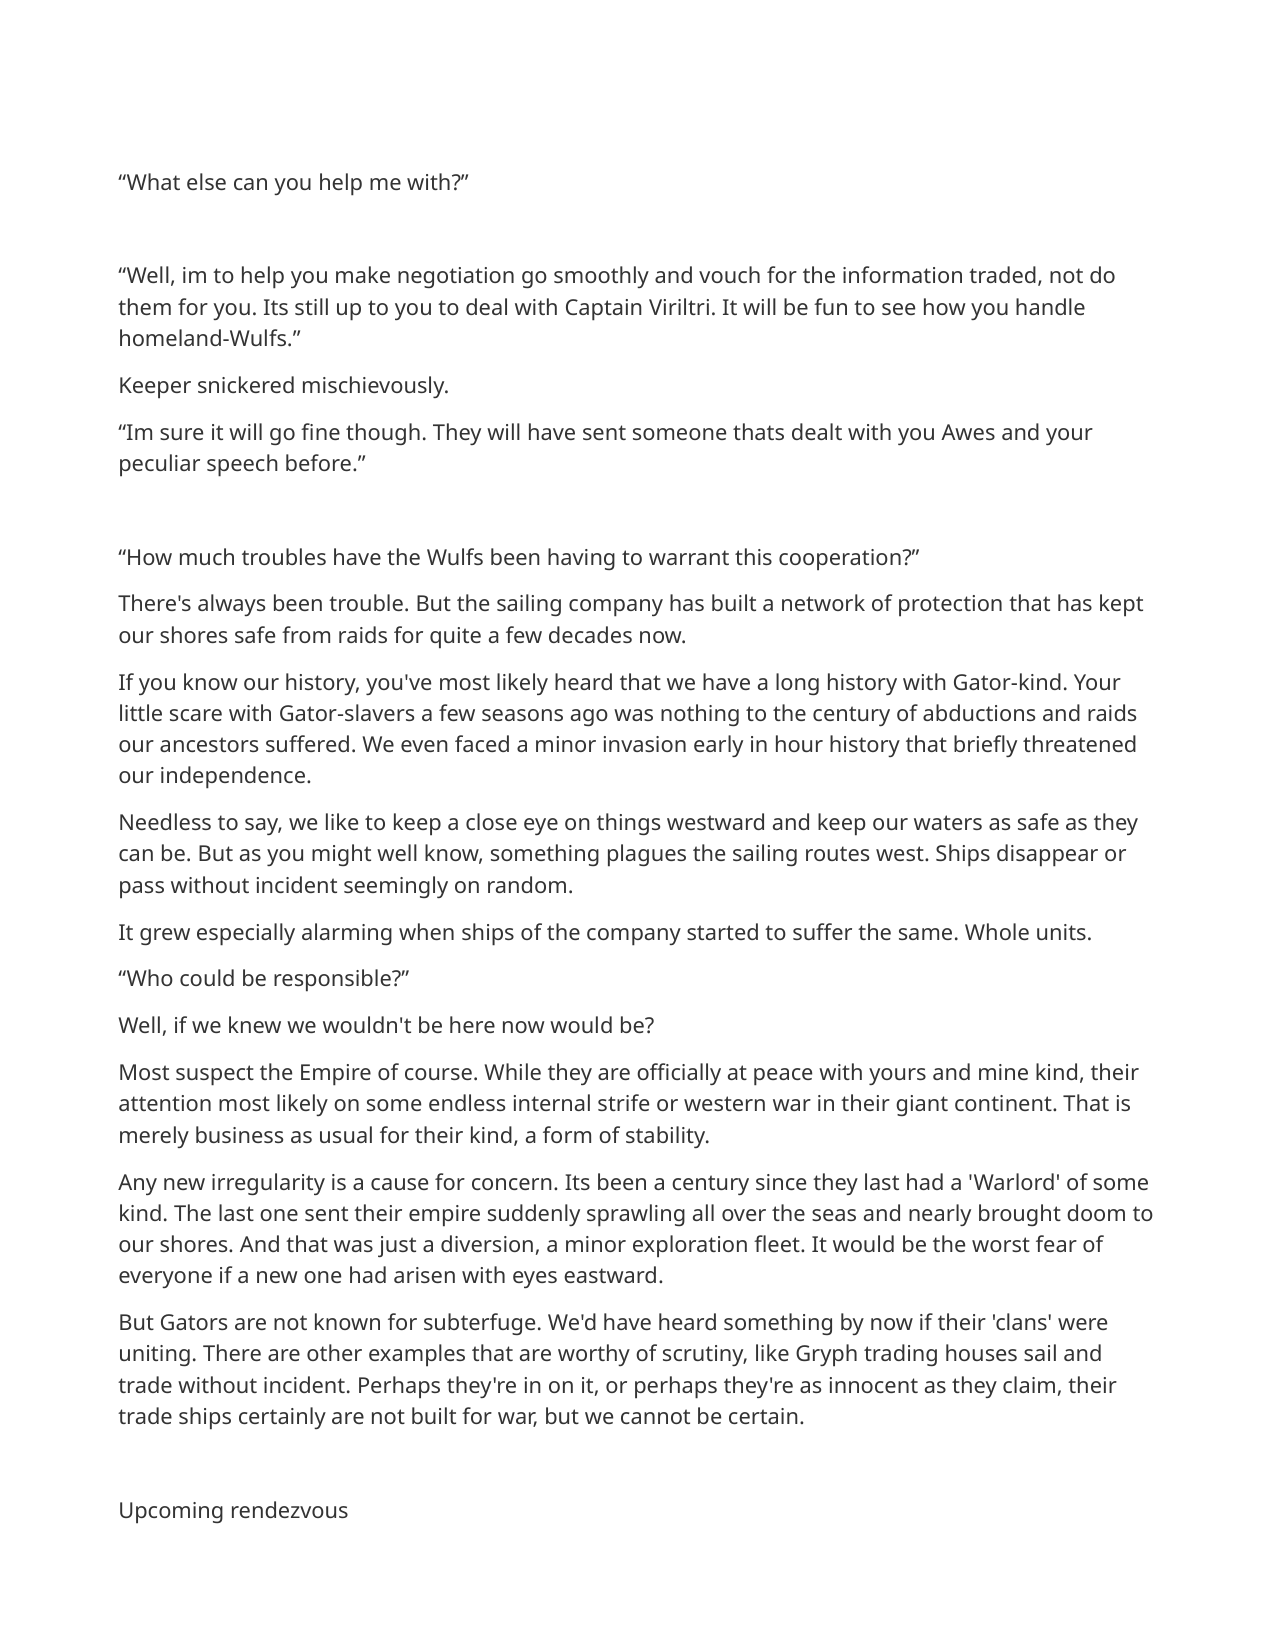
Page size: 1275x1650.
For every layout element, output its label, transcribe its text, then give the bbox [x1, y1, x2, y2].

text Most suspect the Empire of course. While they are officially at peace with yours and mine kind, their attention most likely on some endless internal strife or western war in their giant continent. That is merely business as usual for their kind, a form of stability. [118, 1056, 1157, 1149]
text But Gators are not known for subterfuge. We'd have heard something by now if their 'clans' were uniting. There are other examples that are worthy of scrutiny, like Gryph trading houses sail and trade without incident. Perhaps they're in on it, or perhaps they're as innocent as they claim, their trade ships certainly are not built for war, but we cannot be certain. [118, 1306, 1157, 1431]
text Upcoming rendezvous [118, 1493, 1157, 1524]
text “How much troubles have the Wulfs been having to warrant this cooperation?” [118, 540, 1157, 571]
text Needless to say, we like to keep a close eye on things westward and keep our waters as safe as they can be. But as you might well know, something plagues the sailing routes west. Ships disappear or pass without incident seemingly on random. [118, 806, 1157, 899]
text If you know our history, you've most likely heard that we have a long history with Gator-kind. Your little scare with Gator-slavers a few seasons ago was nothing to the century of abductions and raids our ancestors suffered. We even faced a minor invasion early in hour history that briefly threatened our independence. [118, 665, 1157, 790]
text There's always been trouble. But the sailing company has built a network of protection that has kept our shores safe from raids for quite a few decades now. [118, 587, 1157, 649]
text “What else can you help me with?” [118, 165, 1157, 196]
text “Im sure it will go fine though. They will have sent someone thats dealt with you Awes and your peculiar speech before.” [118, 415, 1157, 477]
text “Who could be responsible?” [118, 962, 1157, 993]
text Keeper snickered mischievously. [118, 368, 1157, 399]
text Well, if we knew we wouldn't be here now would be? [118, 1009, 1157, 1040]
text It grew especially alarming when ships of the company started to suffer the same. Whole units. [118, 915, 1157, 946]
text “Well, im to help you make negotiation go smoothly and vouch for the information traded, not do them for you. Its still up to you to deal with Captain Viriltri. It will be fun to see how you handle homeland-Wulfs.” [118, 259, 1157, 352]
text Any new irregularity is a cause for concern. Its been a century since they last had a 'Warlord' of some kind. The last one sent their empire suddenly sprawling all over the seas and nearly brought doom to our shores. And that was just a diversion, a minor exploration fleet. It would be the worst fear of everyone if a new one had arisen with eyes eastward. [118, 1165, 1157, 1290]
